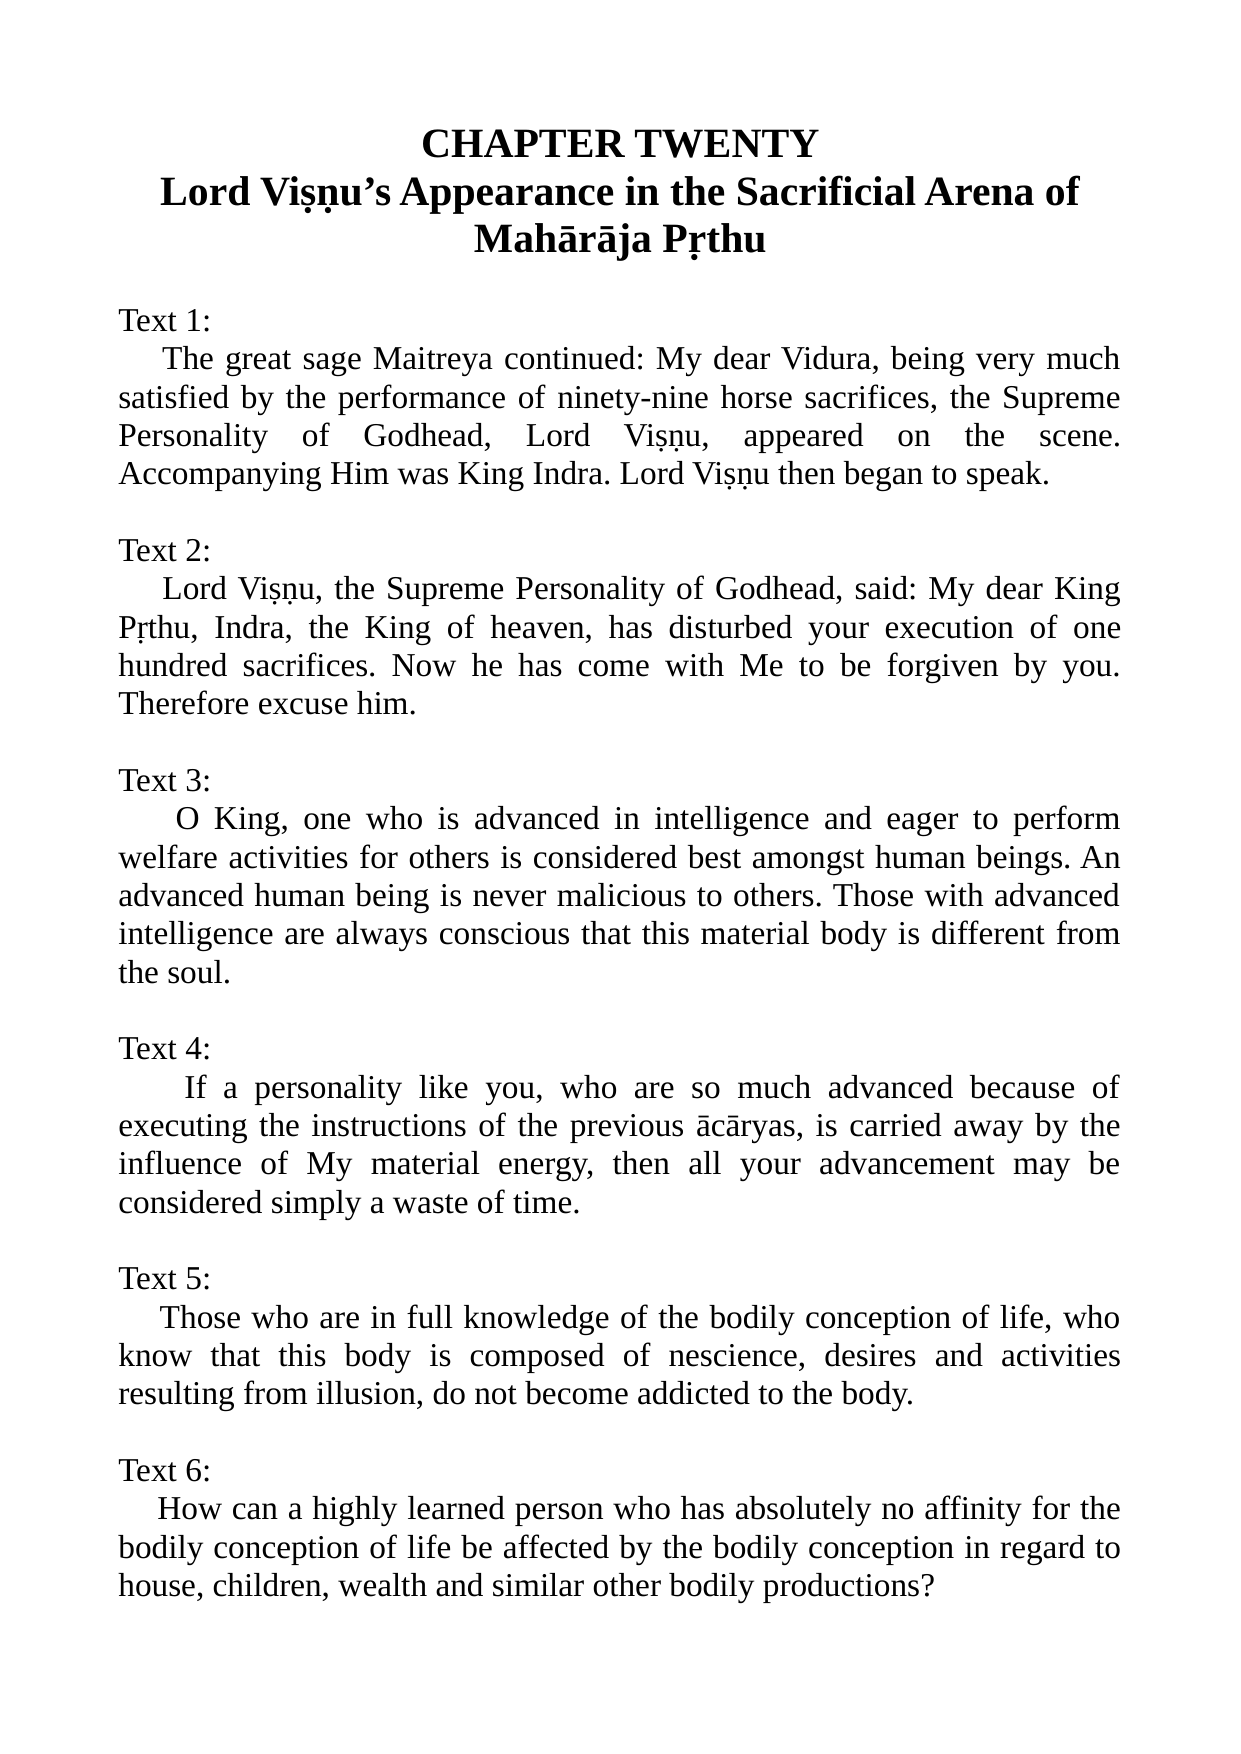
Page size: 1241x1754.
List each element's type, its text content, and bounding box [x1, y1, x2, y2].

text CHAPTER TWENTY [118, 118, 1122, 166]
text Text 2: [118, 530, 1122, 568]
text Those who are in full knowledge of the bodily conception of life, who know that this body is composed of nescience, desires and activities resulting from illusion, do not become addicted to the body. [118, 1297, 1122, 1412]
text The great sage Maitreya continued: My dear Vidura, being very much satisfied by the performance of ninety-nine horse sacrifices, the Supreme Personality of Godhead, Lord Viṣṇu, appeared on the scene. Accompanying Him was King Indra. Lord Viṣṇu then began to speak. [118, 338, 1122, 492]
text Text 6: [118, 1450, 1122, 1488]
text Text 5: [118, 1258, 1122, 1297]
text Text 3: [118, 760, 1122, 798]
text Text 1: [118, 300, 1122, 338]
text If a personality like you, who are so much advanced because of executing the instructions of the previous ācāryas, is carried away by the influence of My material energy, then all your advancement may be considered simply a waste of time. [118, 1067, 1122, 1220]
text How can a highly learned person who has absolutely no affinity for the bodily conception of life be affected by the bodily conception in regard to house, children, wealth and similar other bodily productions? [118, 1488, 1122, 1603]
text Lord Viṣṇu’s Appearance in the Sacrificial Arena of Mahārāja Pṛthu [118, 166, 1122, 262]
text Lord Viṣṇu, the Supreme Personality of Godhead, said: My dear King Pṛthu, Indra, the King of heaven, has disturbed your execution of one hundred sacrifices. Now he has come with Me to be forgiven by you. Therefore excuse him. [118, 568, 1122, 722]
text O King, one who is advanced in intelligence and eager to perform welfare activities for others is considered best amongst human beings. An advanced human being is never malicious to others. Those with advanced intelligence are always conscious that this material body is different from the soul. [118, 798, 1122, 990]
text Text 4: [118, 1028, 1122, 1067]
